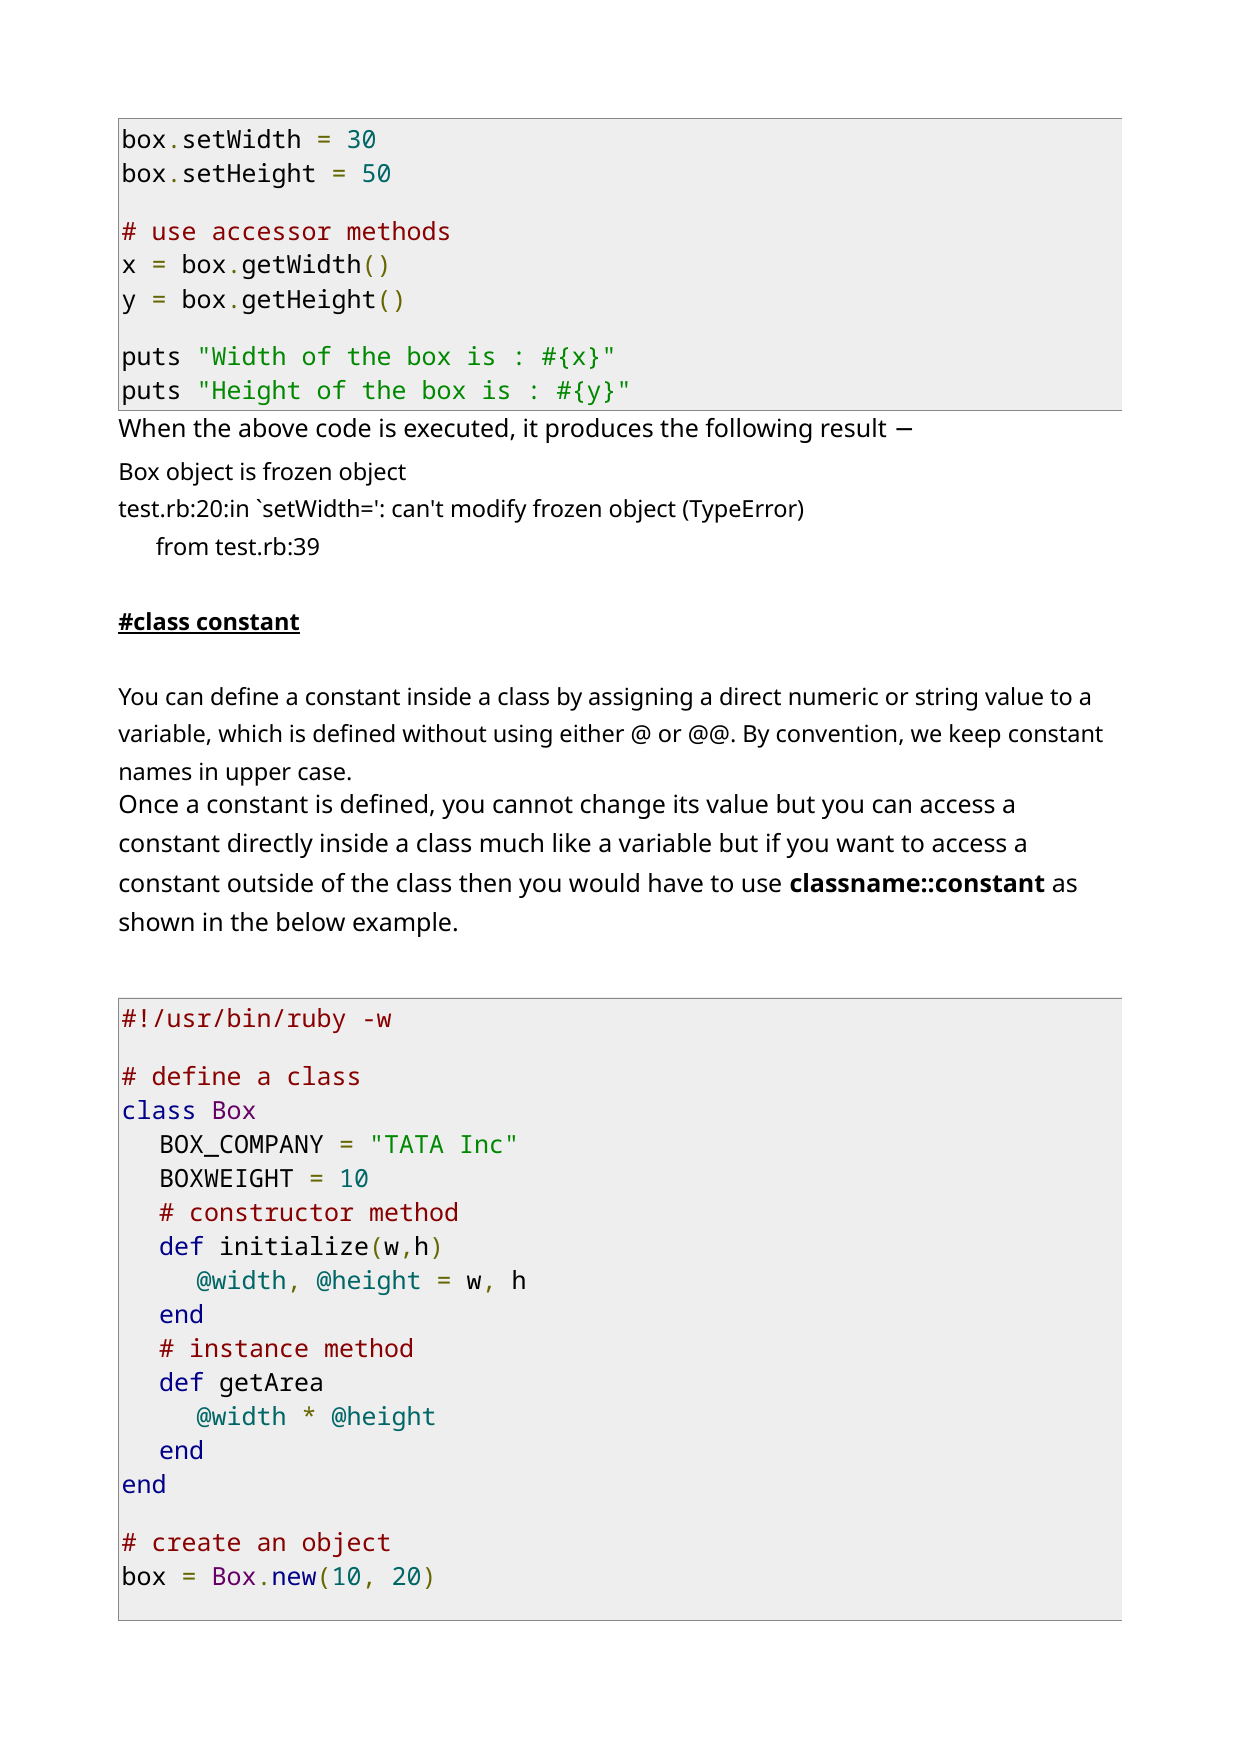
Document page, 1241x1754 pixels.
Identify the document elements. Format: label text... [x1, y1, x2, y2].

text box = Box.new(10, 20) [119, 1556, 1122, 1590]
text puts "Height of the box is : #{y}" [119, 370, 1122, 410]
text When the above code is executed, it produces the following result − [118, 411, 1122, 444]
text You can define a constant inside a class by assigning a direct numeric or string value to a variable, which is defined without using either @ or @@. By convention, we keep constant names in upper case. [118, 674, 1122, 787]
text box.setHeight = 50 [119, 152, 1122, 186]
text def getArea [119, 1362, 1122, 1396]
text Live Demo [118, 944, 1091, 978]
text def initialize(w,h) [119, 1225, 1122, 1259]
text @width, @height = w, h [119, 1259, 1122, 1293]
text # instance method [119, 1328, 1122, 1362]
text Box object is frozen object [118, 449, 1122, 487]
text test.rb:20:in `setWidth=': can't modify frozen object (TypeError) [118, 487, 1122, 524]
text @width * @height [119, 1396, 1122, 1430]
text class Box [119, 1089, 1122, 1123]
text box.setWidth = 30 [119, 119, 1122, 152]
text y = box.getHeight() [119, 278, 1122, 312]
text end [119, 1464, 1122, 1498]
text BOXWEIGHT = 10 [119, 1157, 1122, 1191]
text # define a class [119, 1055, 1122, 1089]
text puts "Width of the box is : #{x}" [119, 336, 1122, 370]
text end [119, 1430, 1122, 1464]
text # constructor method [119, 1191, 1122, 1225]
text #!/usr/bin/ruby -w [119, 999, 1122, 1031]
text #class constant [118, 599, 1122, 637]
text # use accessor methods [119, 210, 1122, 244]
text x = box.getWidth() [119, 244, 1122, 278]
text from test.rb:39 [118, 524, 1122, 562]
text Once a constant is defined, you cannot change its value but you can access a constant directly inside a class much like a variable but if you want to access a constant outside of the class then you would have to use classname::constant as shown in the below example. [118, 787, 1122, 938]
text BOX_COMPANY = "TATA Inc" [119, 1123, 1122, 1157]
text end [119, 1293, 1122, 1328]
text # create an object [119, 1522, 1122, 1556]
